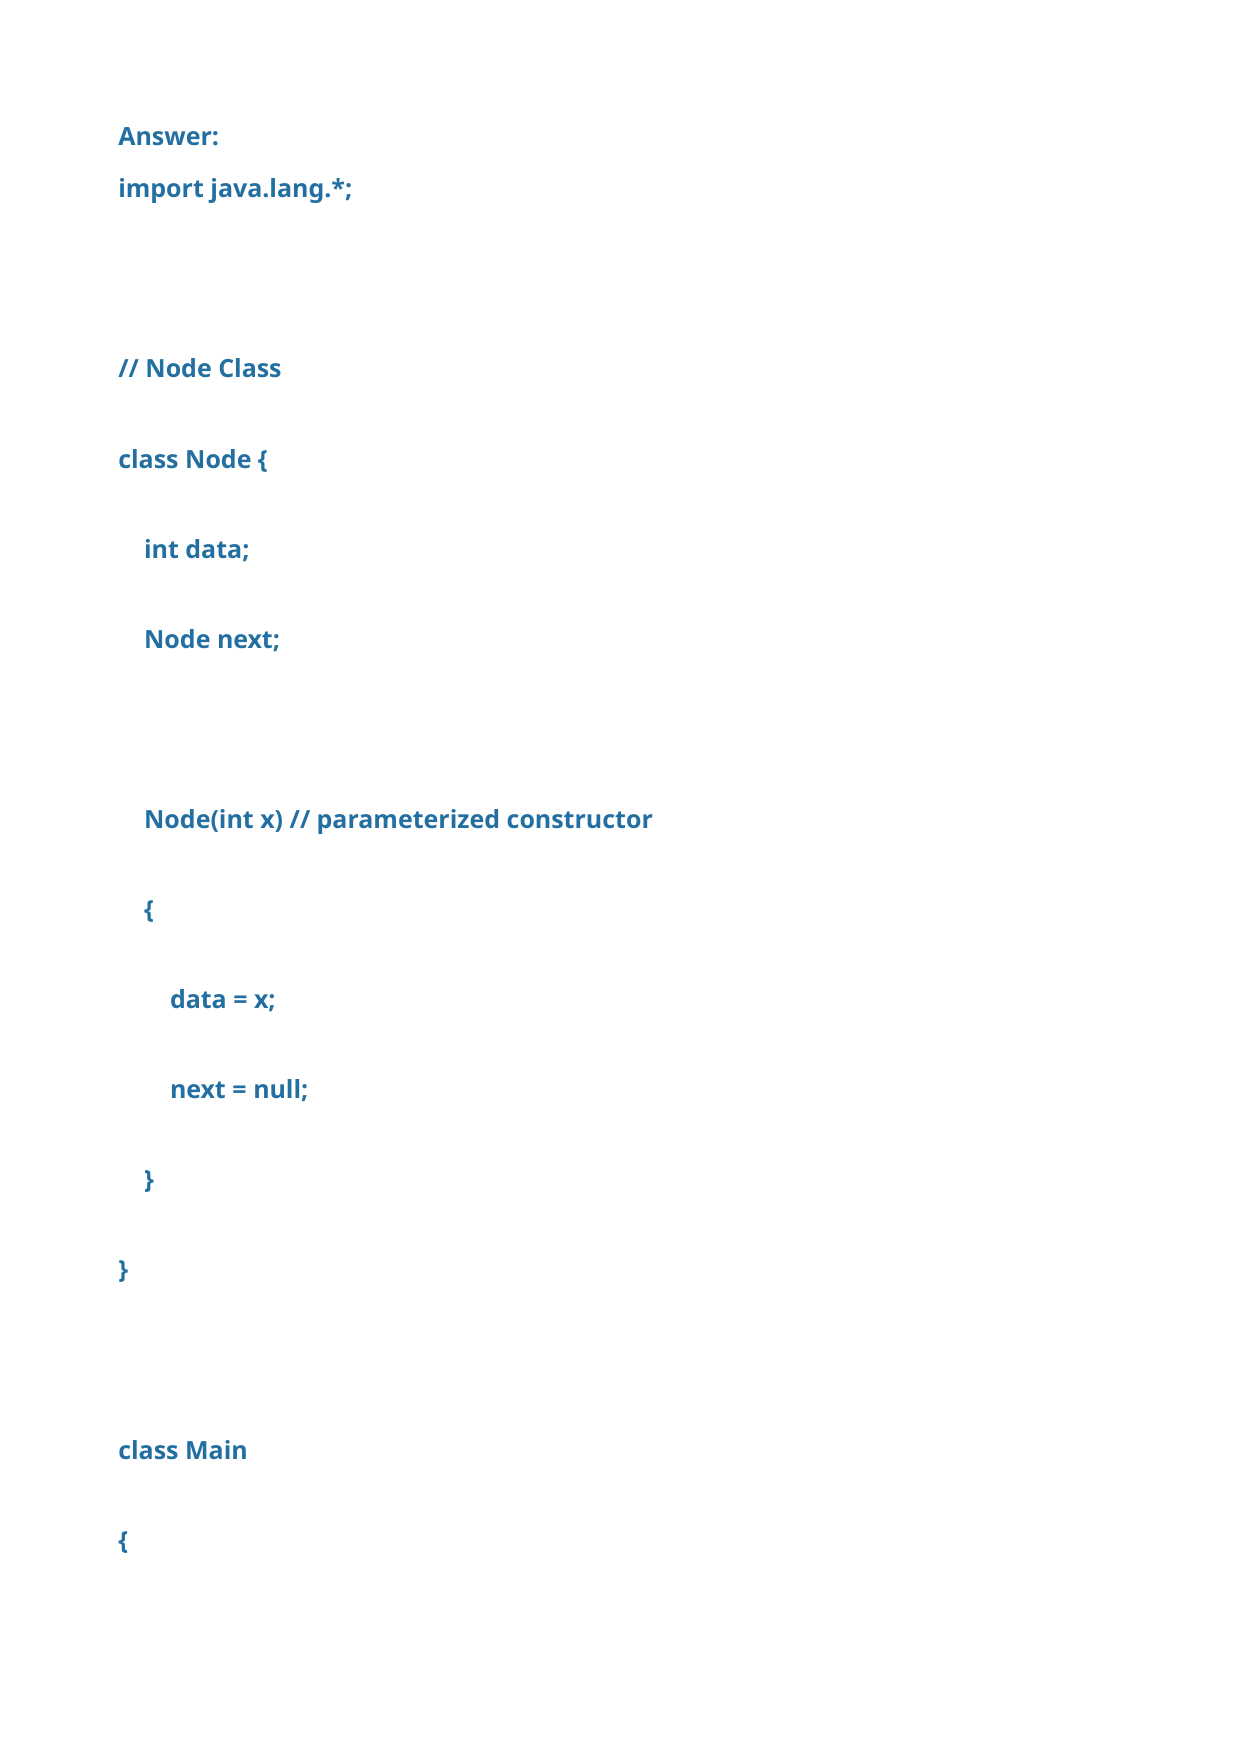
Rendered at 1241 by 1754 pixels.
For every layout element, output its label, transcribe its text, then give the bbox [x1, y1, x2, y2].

text next = null; [118, 1072, 1122, 1106]
text data = x; [118, 982, 1122, 1016]
text } [118, 1252, 1122, 1286]
text int data; [118, 531, 1122, 565]
text Node next; [118, 621, 1122, 656]
text import java.lang.*; [118, 171, 1122, 205]
text class Node { [118, 441, 1122, 475]
subtitle Answer: [118, 118, 1122, 152]
text { [118, 892, 1122, 926]
text { [118, 1522, 1122, 1557]
text // Node Class [118, 351, 1122, 385]
text } [118, 1162, 1122, 1196]
text Node(int x) // parameterized constructor [118, 802, 1122, 836]
text class Main [118, 1432, 1122, 1466]
